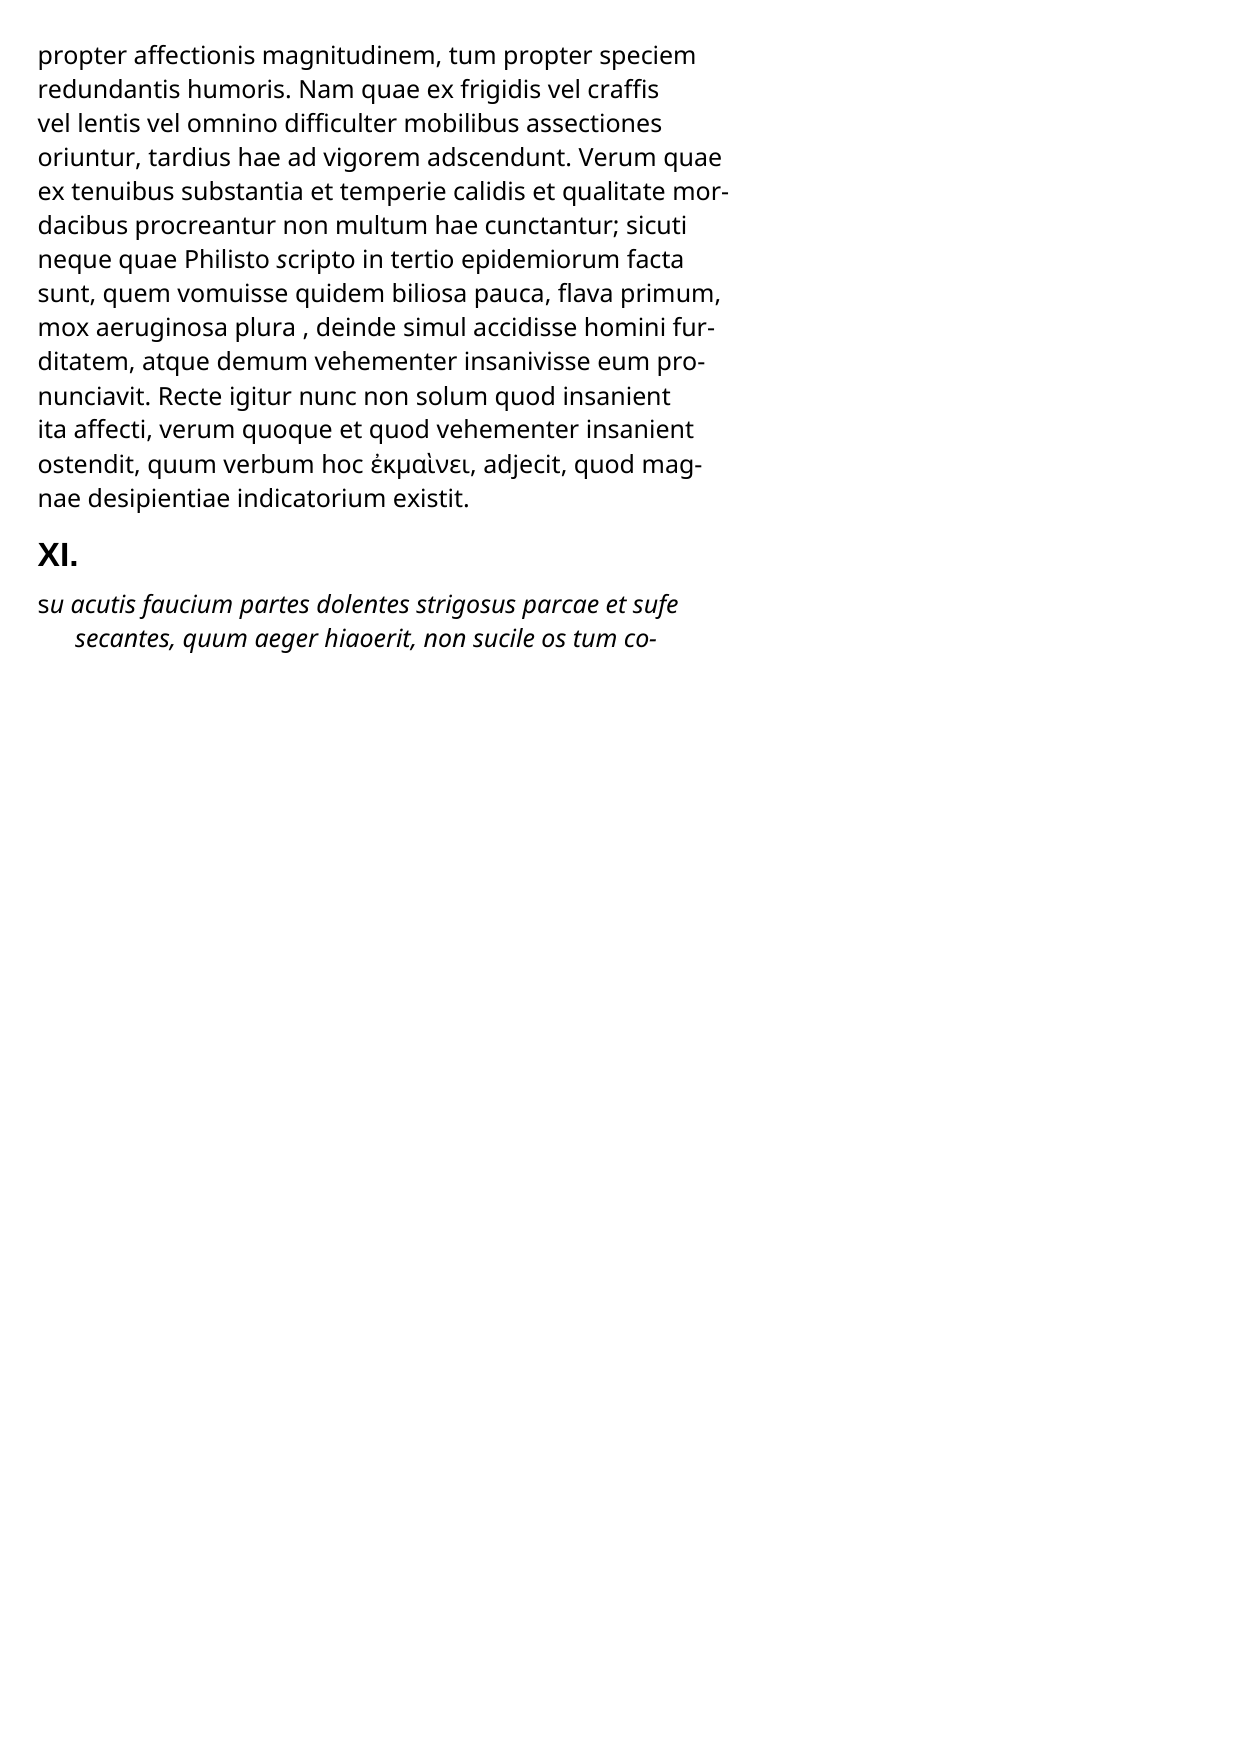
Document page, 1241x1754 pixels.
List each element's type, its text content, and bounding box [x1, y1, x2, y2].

subtitle XI. [37, 535, 1203, 574]
text propter affectionis magnitudinem, tum propter speciem redundantis humoris. Nam quae ex frigidis vel craffis vel lentis vel omnino difficulter mobilibus assectiones oriuntur, tardius hae ad vigorem adscendunt. Verum quae ex tenuibus substantia et temperie calidis et qualitate mor- dacibus procreantur non multum hae cunctantur; sicuti neque quae Philisto scripto in tertio epidemiorum facta sunt, quem vomuisse quidem biliosa pauca, flava primum, mox aeruginosa plura , deinde simul accidisse homini fur- ditatem, atque demum vehementer insanivisse eum pro- nunciavit. Recte igitur nunc non solum quod insanient ita affecti, verum quoque et quod vehementer insanient ostendit, quum verbum hoc ἐκμαὶνει, adjecit, quod mag- nae desipientiae indicatorium existit. [37, 37, 1203, 514]
text su acutis faucium partes dolentes strigosus parcae et sufe secantes, quum aeger hiaoerit, non sucile os tum co- [37, 586, 1203, 654]
